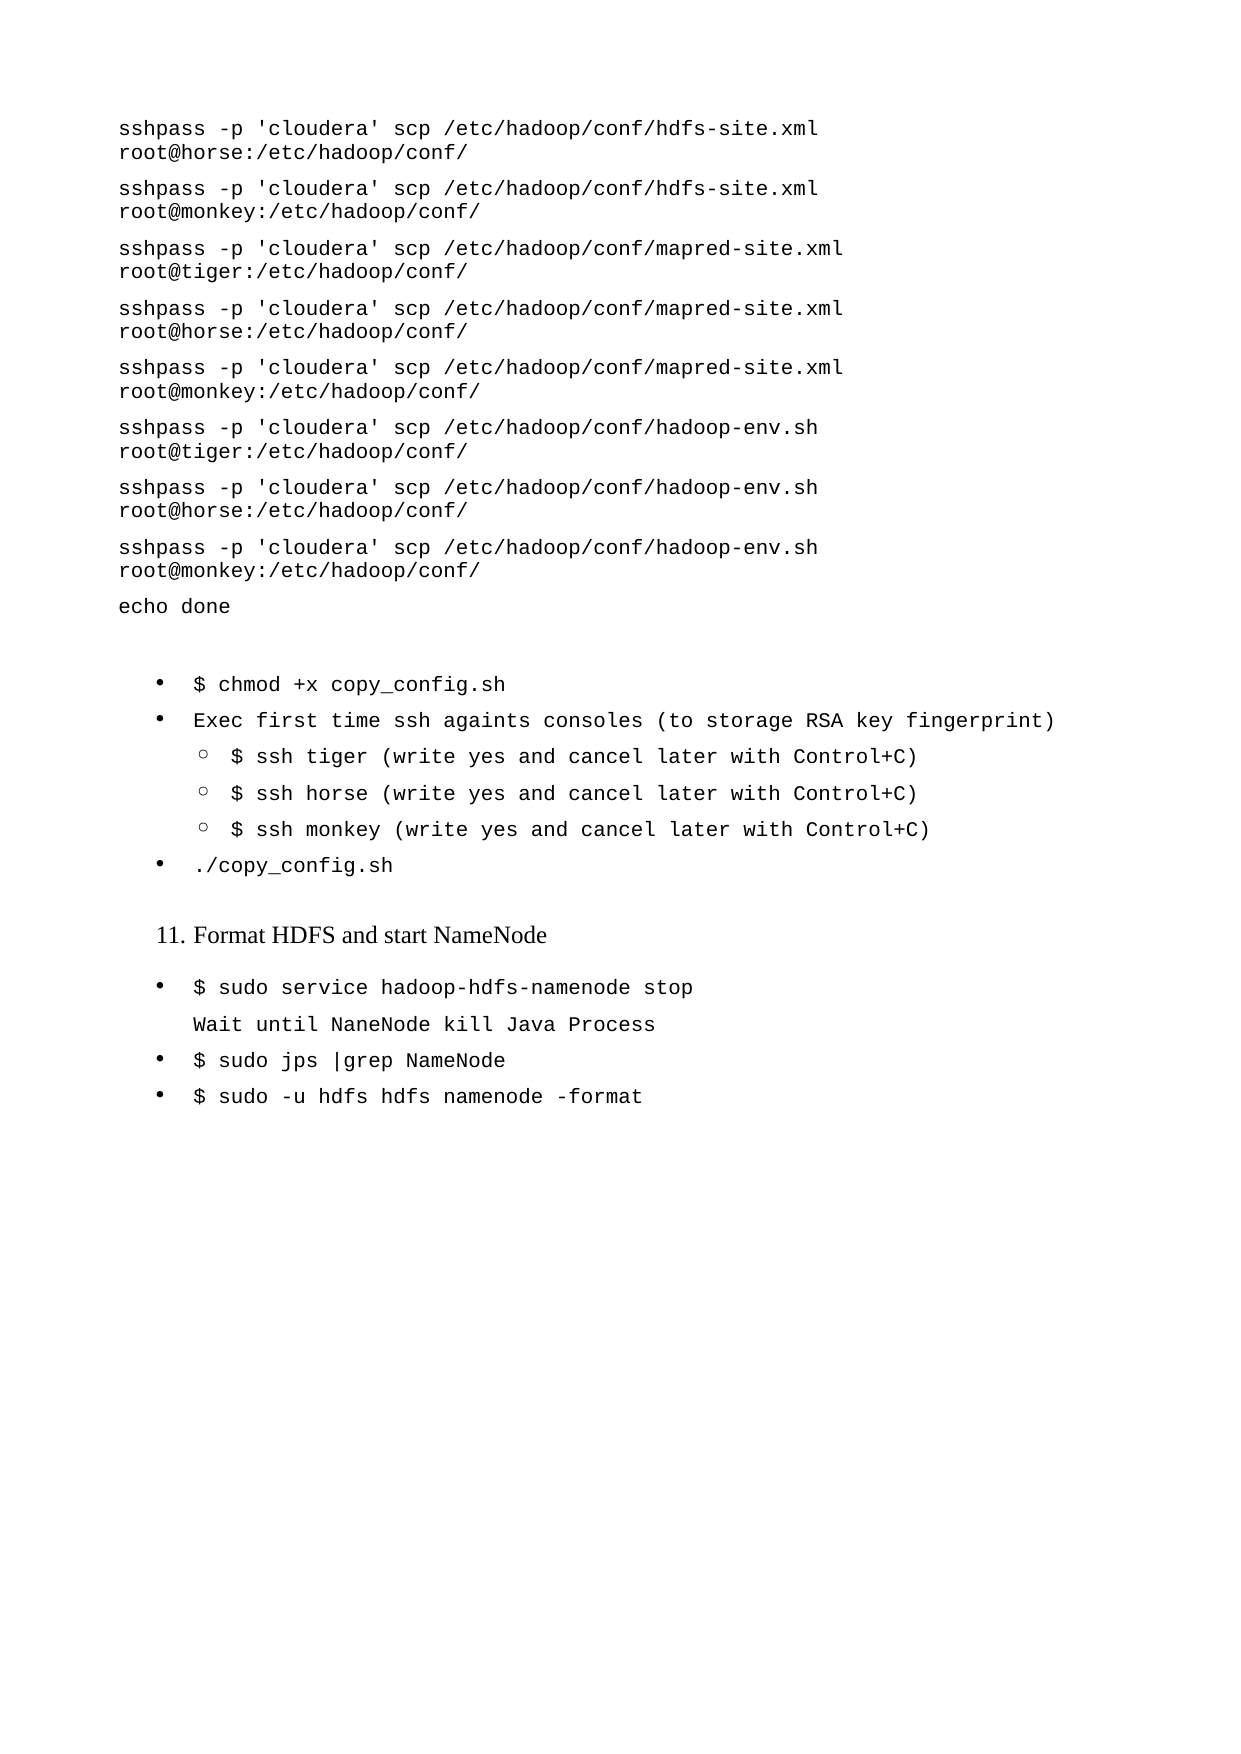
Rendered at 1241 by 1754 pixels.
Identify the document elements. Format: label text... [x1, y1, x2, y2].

text sshpass -p 'cloudera' scp /etc/hadoop/conf/hadoop-env.sh root@tiger:/etc/hadoop/conf/ [118, 417, 1122, 464]
list $ ssh monkey (write yes and cancel later with Control+C) [193, 819, 1122, 842]
text sshpass -p 'cloudera' scp /etc/hadoop/conf/mapred-site.xml root@monkey:/etc/hadoop/conf/ [118, 357, 1122, 404]
list $ sudo jps |grep NameNode [156, 1050, 1122, 1073]
list $ chmod +x copy_config.sh [156, 674, 1122, 698]
list Wait until NaneNode kill Java Process [156, 1013, 1122, 1037]
list $ sudo service hadoop-hdfs-namenode stop [156, 977, 1122, 1001]
list ./copy_config.sh [156, 855, 1122, 879]
text echo done [118, 596, 1122, 620]
text sshpass -p 'cloudera' scp /etc/hadoop/conf/mapred-site.xml root@horse:/etc/hadoop/conf/ [118, 297, 1122, 345]
list Exec first time ssh againts consoles (to storage RSA key fingerprint) [156, 710, 1122, 734]
list $ ssh tiger (write yes and cancel later with Control+C) [193, 747, 1122, 770]
list Format HDFS and start NameNode [156, 920, 1122, 949]
text sshpass -p 'cloudera' scp /etc/hadoop/conf/hadoop-env.sh root@horse:/etc/hadoop/conf/ [118, 477, 1122, 524]
text sshpass -p 'cloudera' scp /etc/hadoop/conf/hdfs-site.xml root@monkey:/etc/hadoop/conf/ [118, 178, 1122, 225]
text sshpass -p 'cloudera' scp /etc/hadoop/conf/hdfs-site.xml root@horse:/etc/hadoop/conf/ [118, 118, 1122, 165]
text sshpass -p 'cloudera' scp /etc/hadoop/conf/hadoop-env.sh root@monkey:/etc/hadoop/conf/ [118, 537, 1122, 584]
text sshpass -p 'cloudera' scp /etc/hadoop/conf/mapred-site.xml root@tiger:/etc/hadoop/conf/ [118, 238, 1122, 285]
list $ ssh horse (write yes and cancel later with Control+C) [193, 783, 1122, 806]
list $ sudo -u hdfs hdfs namenode -format [156, 1086, 1122, 1109]
